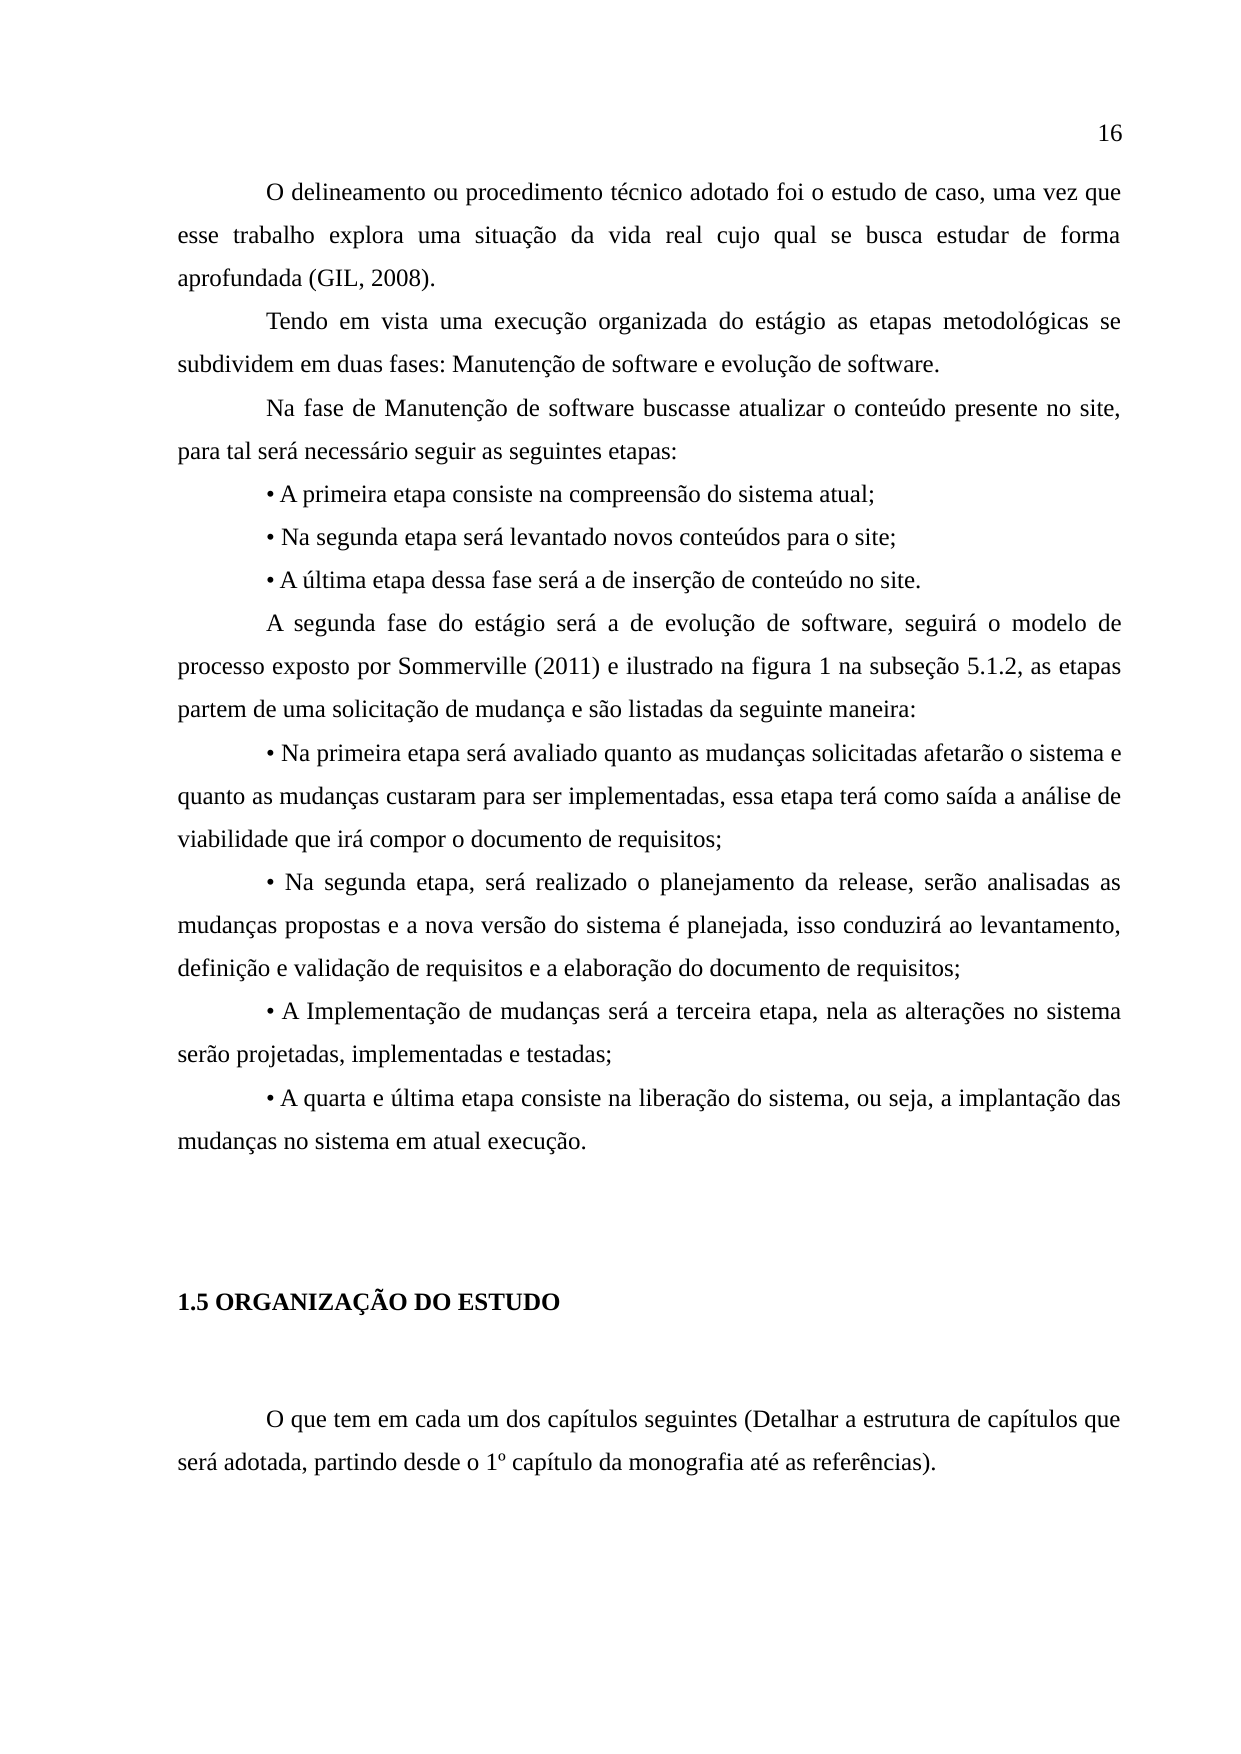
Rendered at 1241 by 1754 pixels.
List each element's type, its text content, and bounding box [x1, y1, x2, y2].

text • A Implementação de mudanças será a terceira etapa, nela as alterações no sistema serão projetadas, implementadas e testadas; [177, 996, 1122, 1068]
text O delineamento ou procedimento técnico adotado foi o estudo de caso, uma vez que esse trabalho explora uma situação da vida real cujo qual se busca estudar de forma aprofundada (GIL, 2008). [177, 177, 1122, 292]
text A segunda fase do estágio será a de evolução de software, seguirá o modelo de processo exposto por Sommerville (2011) e ilustrado na figura 1 na subseção 5.1.2, as etapas partem de uma solicitação de mudança e são listadas da seguinte maneira: [177, 608, 1122, 723]
text • A última etapa dessa fase será a de inserção de conteúdo no site. [177, 565, 1122, 594]
text • Na segunda etapa será levantado novos conteúdos para o site; [177, 522, 1122, 551]
text Tendo em vista uma execução organizada do estágio as etapas metodológicas se subdividem em duas fases: Manutenção de software e evolução de software. [177, 306, 1122, 378]
text • A primeira etapa consiste na compreensão do sistema atual; [177, 479, 1122, 508]
text • Na segunda etapa, será realizado o planejamento da release, serão analisadas as mudanças propostas e a nova versão do sistema é planejada, isso conduzirá ao levantamento, definição e validação de requisitos e a elaboração do documento de requisitos; [177, 867, 1122, 982]
text • A quarta e última etapa consiste na liberação do sistema, ou seja, a implantação das mudanças no sistema em atual execução. [177, 1083, 1122, 1154]
text Na fase de Manutenção de software buscasse atualizar o conteúdo presente no site, para tal será necessário seguir as seguintes etapas: [177, 393, 1122, 464]
text O que tem em cada um dos capítulos seguintes (Detalhar a estrutura de capítulos que será adotada, partindo desde o 1º capítulo da monografia até as referências). [177, 1404, 1122, 1476]
text • Na primeira etapa será avaliado quanto as mudanças solicitadas afetarão o sistema e quanto as mudanças custaram para ser implementadas, essa etapa terá como saída a análise de viabilidade que irá compor o documento de requisitos; [177, 738, 1122, 853]
text 1.5 Organização do estudo [177, 1287, 1122, 1316]
